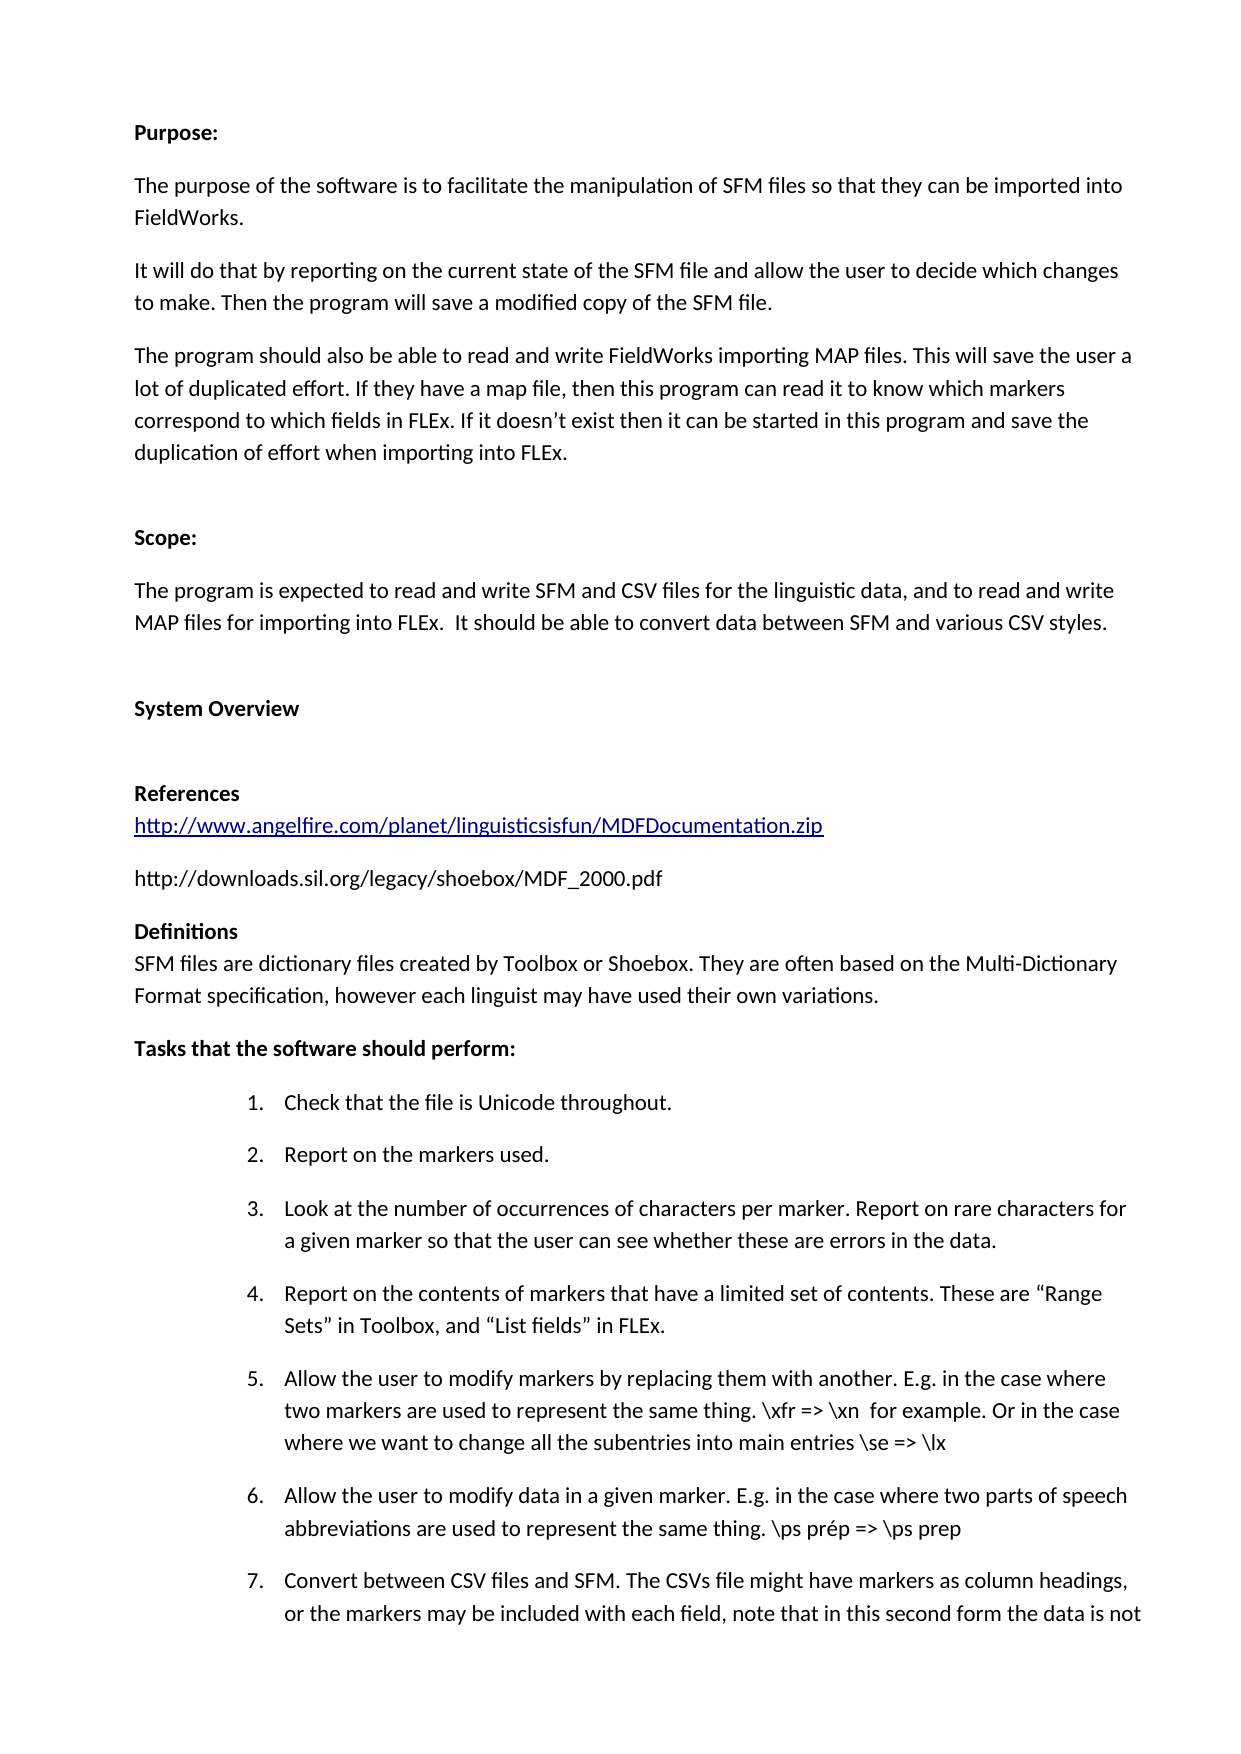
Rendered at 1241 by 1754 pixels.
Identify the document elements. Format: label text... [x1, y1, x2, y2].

list Convert between CSV files and SFM. The CSVs file might have markers as column headings, or the markers may be included with each field, note that in this second form the data is not [247, 1567, 1144, 1627]
list Report on the contents of markers that have a limited set of contents. These are “Range Sets” in Toolbox, and “List fields” in FLEx. [247, 1279, 1144, 1339]
text The purpose of the software is to facilitate the manipulation of SFM files so that they can be imported into FieldWorks. [134, 171, 1144, 231]
text The program should also be able to read and write FieldWorks importing MAP files. This will save the user a lot of duplicated effort. If they have a map file, then this program can read it to know which markers correspond to which fields in FLEx. If it doesn’t exist then it can be started in this program and save the duplication of effort when importing into FLEx. [134, 342, 1144, 466]
text It will do that by reporting on the current state of the SFM file and allow the user to decide which changes to make. Then the program will save a modified copy of the SFM file. [134, 256, 1144, 317]
list Check that the file is Unicode throughout. [247, 1088, 1144, 1116]
list Allow the user to modify data in a given marker. E.g. in the case where two parts of speech abbreviations are used to represent the same thing. \ps prép => \ps prep [247, 1481, 1144, 1542]
text http://downloads.sil.org/legacy/shoebox/MDF_2000.pdf [134, 864, 1144, 892]
list Purpose: [134, 118, 1144, 146]
list Look at the number of occurrences of characters per marker. Report on rare characters for a given marker so that the user can see whether these are errors in the data. [247, 1194, 1144, 1254]
list Allow the user to modify markers by replacing them with another. E.g. in the case where two markers are used to represent the same thing. \xfr => \xn for example. Or in the case where we want to change all the subentries into main entries \se => \lx [247, 1364, 1144, 1456]
text System Overview [134, 662, 1144, 722]
text Definitions SFM files are dictionary files created by Toolbox or Shoebox. They are often based on the Multi-Dictionary Format specification, however each linguist may have used their own variations. [134, 917, 1144, 1009]
list Report on the markers used. [247, 1141, 1144, 1169]
text References http://www.angelfire.com/planet/linguisticsisfun/MDFDocumentation.zip [134, 747, 1144, 839]
text The program is expected to read and write SFM and CSV files for the linguistic data, and to read and write MAP files for importing into FLEx. It should be able to convert data between SFM and various CSV styles. [134, 576, 1144, 637]
text Scope: [134, 491, 1144, 551]
text Tasks that the software should perform: [134, 1034, 1144, 1063]
